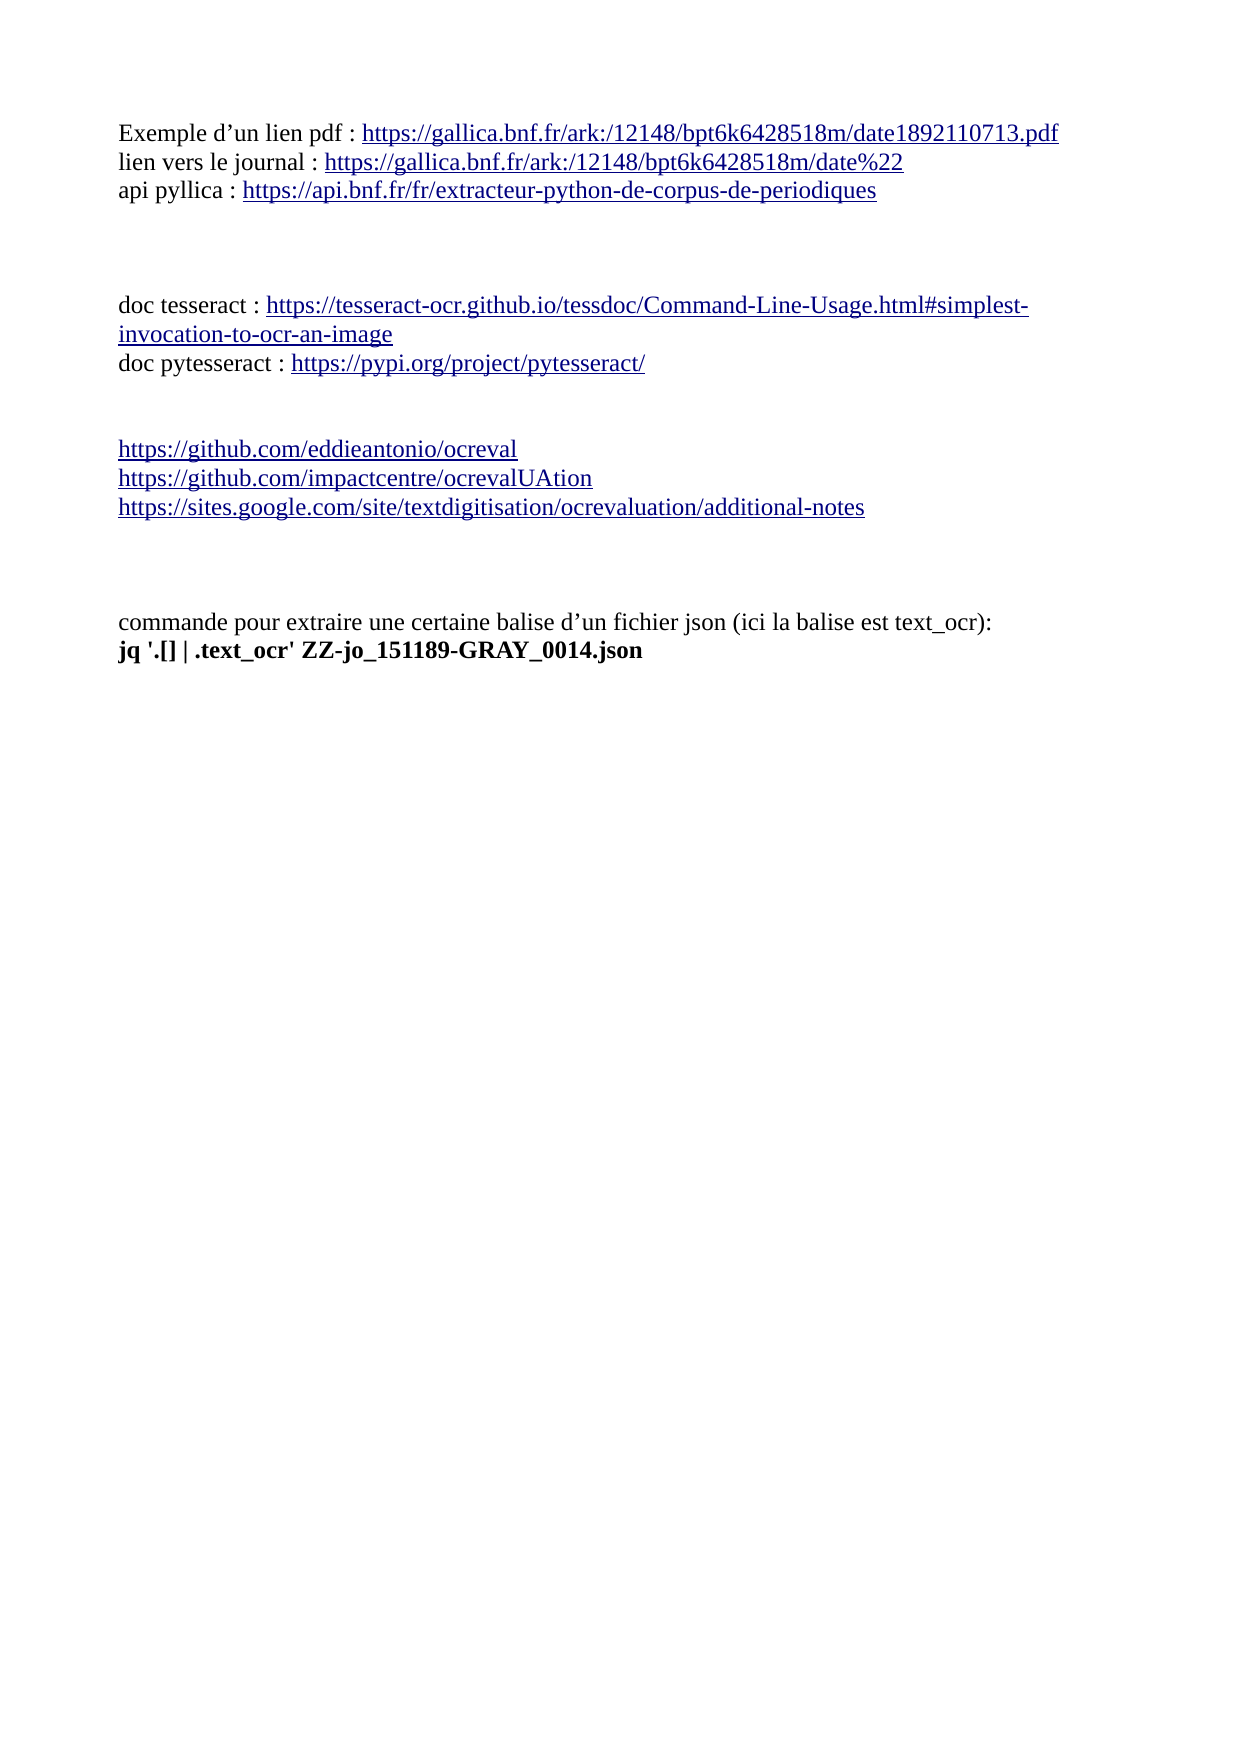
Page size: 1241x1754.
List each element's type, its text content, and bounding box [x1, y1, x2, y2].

text Exemple d’un lien pdf : https://gallica.bnf.fr/ark:/12148/bpt6k6428518m/date1892110713.pdf [118, 118, 1122, 147]
text https://sites.google.com/site/textdigitisation/ocrevaluation/additional-notes [118, 492, 1122, 521]
text doc pytesseract : https://pypi.org/project/pytesseract/ [118, 348, 1122, 377]
text doc tesseract : https://tesseract-ocr.github.io/tessdoc/Command-Line-Usage.html#simplest-invocation-to-ocr-an-image [118, 291, 1122, 348]
text api pyllica : https://api.bnf.fr/fr/extracteur-python-de-corpus-de-periodiques [118, 176, 1122, 204]
text https://github.com/eddieantonio/ocreval [118, 434, 1122, 463]
text jq '.[] | .text_ocr' ZZ-jo_151189-GRAY_0014.json [118, 636, 1122, 664]
text https://github.com/impactcentre/ocrevalUAtion [118, 463, 1122, 492]
text lien vers le journal : https://gallica.bnf.fr/ark:/12148/bpt6k6428518m/date%22 [118, 147, 1122, 176]
text commande pour extraire une certaine balise d’un fichier json (ici la balise est text_ocr): [118, 607, 1122, 636]
